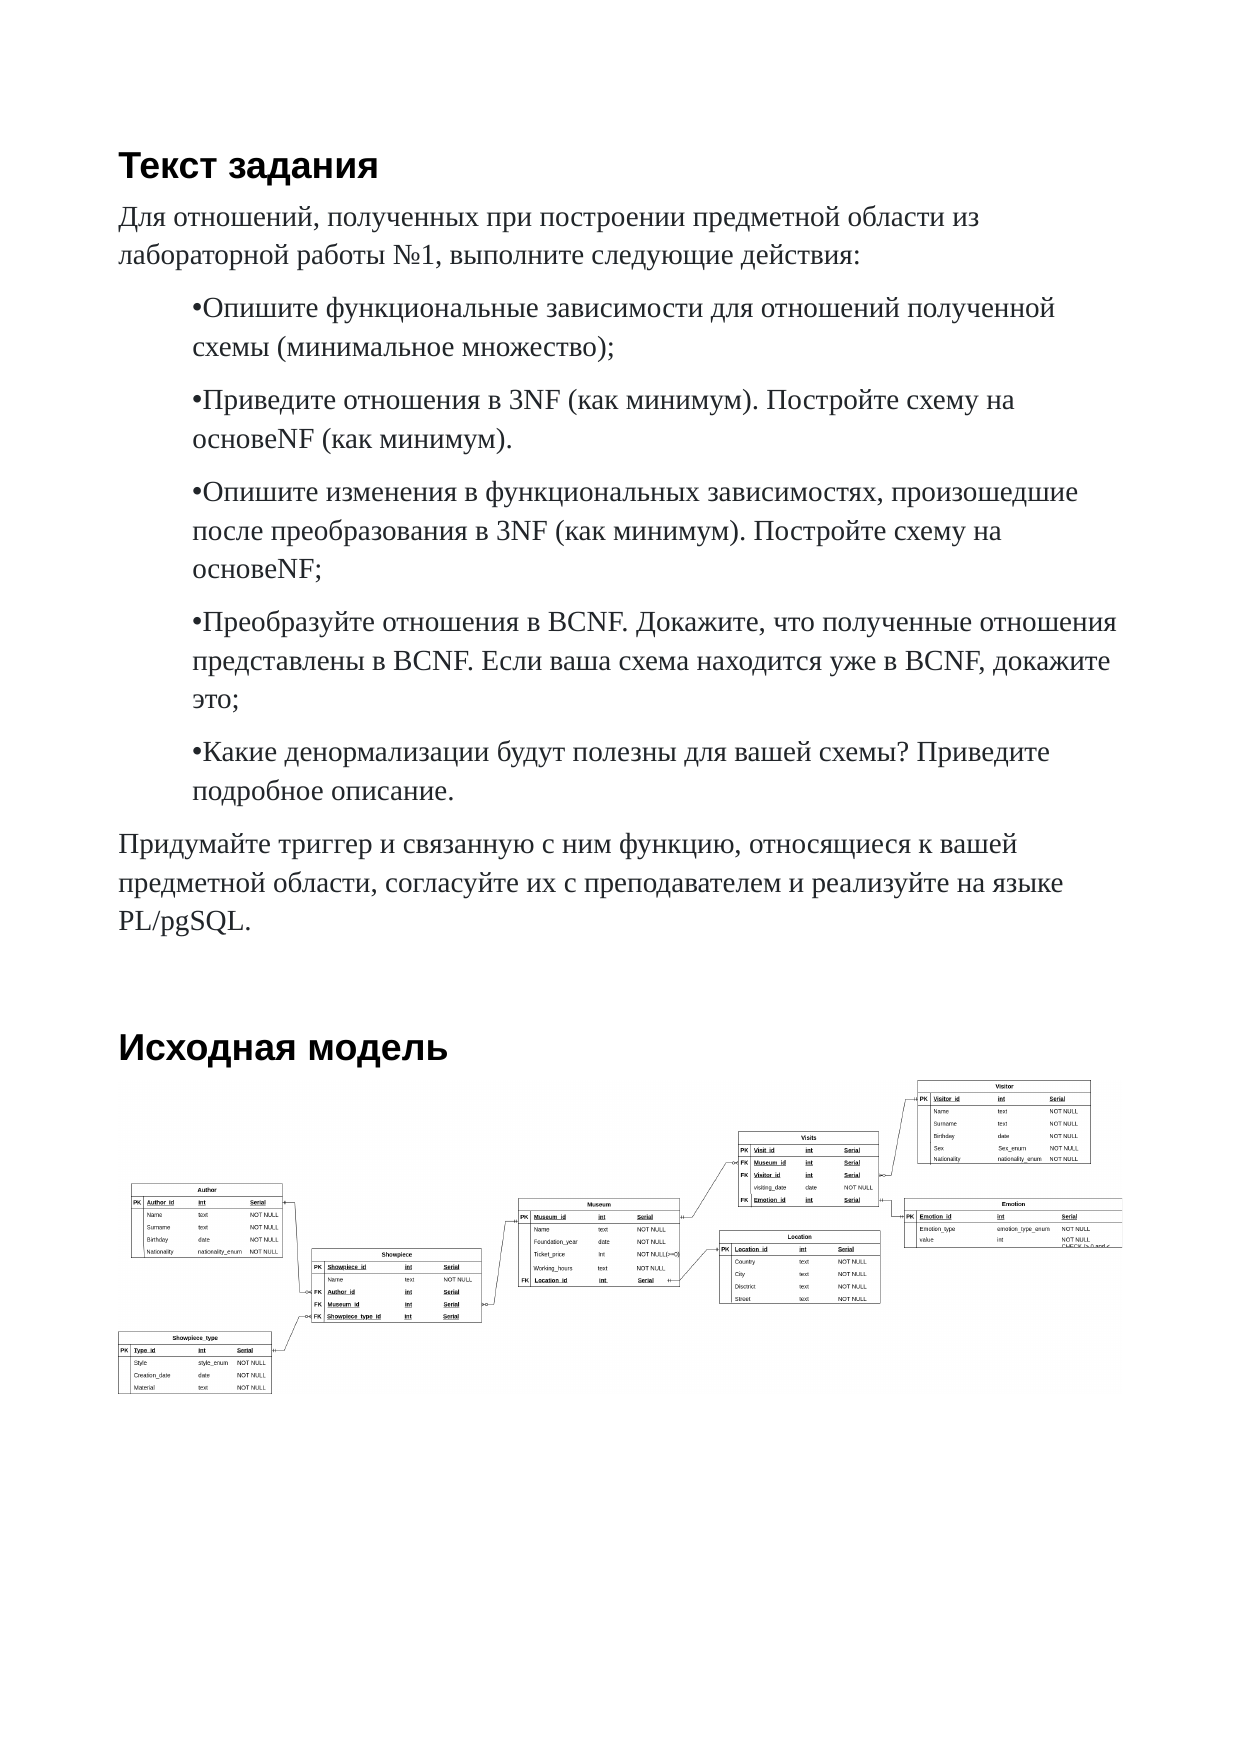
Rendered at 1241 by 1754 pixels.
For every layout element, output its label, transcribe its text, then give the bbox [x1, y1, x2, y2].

list Опишите функциональные зависимости для отношений полученной схемы (минимальное множество); [118, 290, 1122, 363]
text Для отношений, полученных при построении предметной области из лабораторной работы №1, выполните следующие действия: [118, 199, 1122, 271]
text Придумайте триггер и связанную с ним функцию, относящиеся к вашей предметной области, согласуйте их с преподавателем и реализуйте на языке PL/pgSQL. [118, 826, 1122, 937]
subtitle Исходная модель [118, 982, 1122, 1068]
picture [118, 1080, 1123, 1394]
list Какие денормализации будут полезны для вашей схемы? Приведите подробное описание. [118, 734, 1122, 807]
list Преобразуйте отношения в BCNF. Докажите, что полученные отношения представлены в BCNF. Если ваша схема находится уже в BCNF, докажите это; [118, 604, 1122, 715]
list Опишите изменения в функциональных зависимостях, произошедшие после преобразования в 3NF (как минимум). Постройте схему на основеNF; [118, 474, 1122, 585]
subtitle Текст задания [118, 143, 1122, 186]
list Приведите отношения в 3NF (как минимум). Постройте схему на основеNF (как минимум). [118, 382, 1122, 454]
